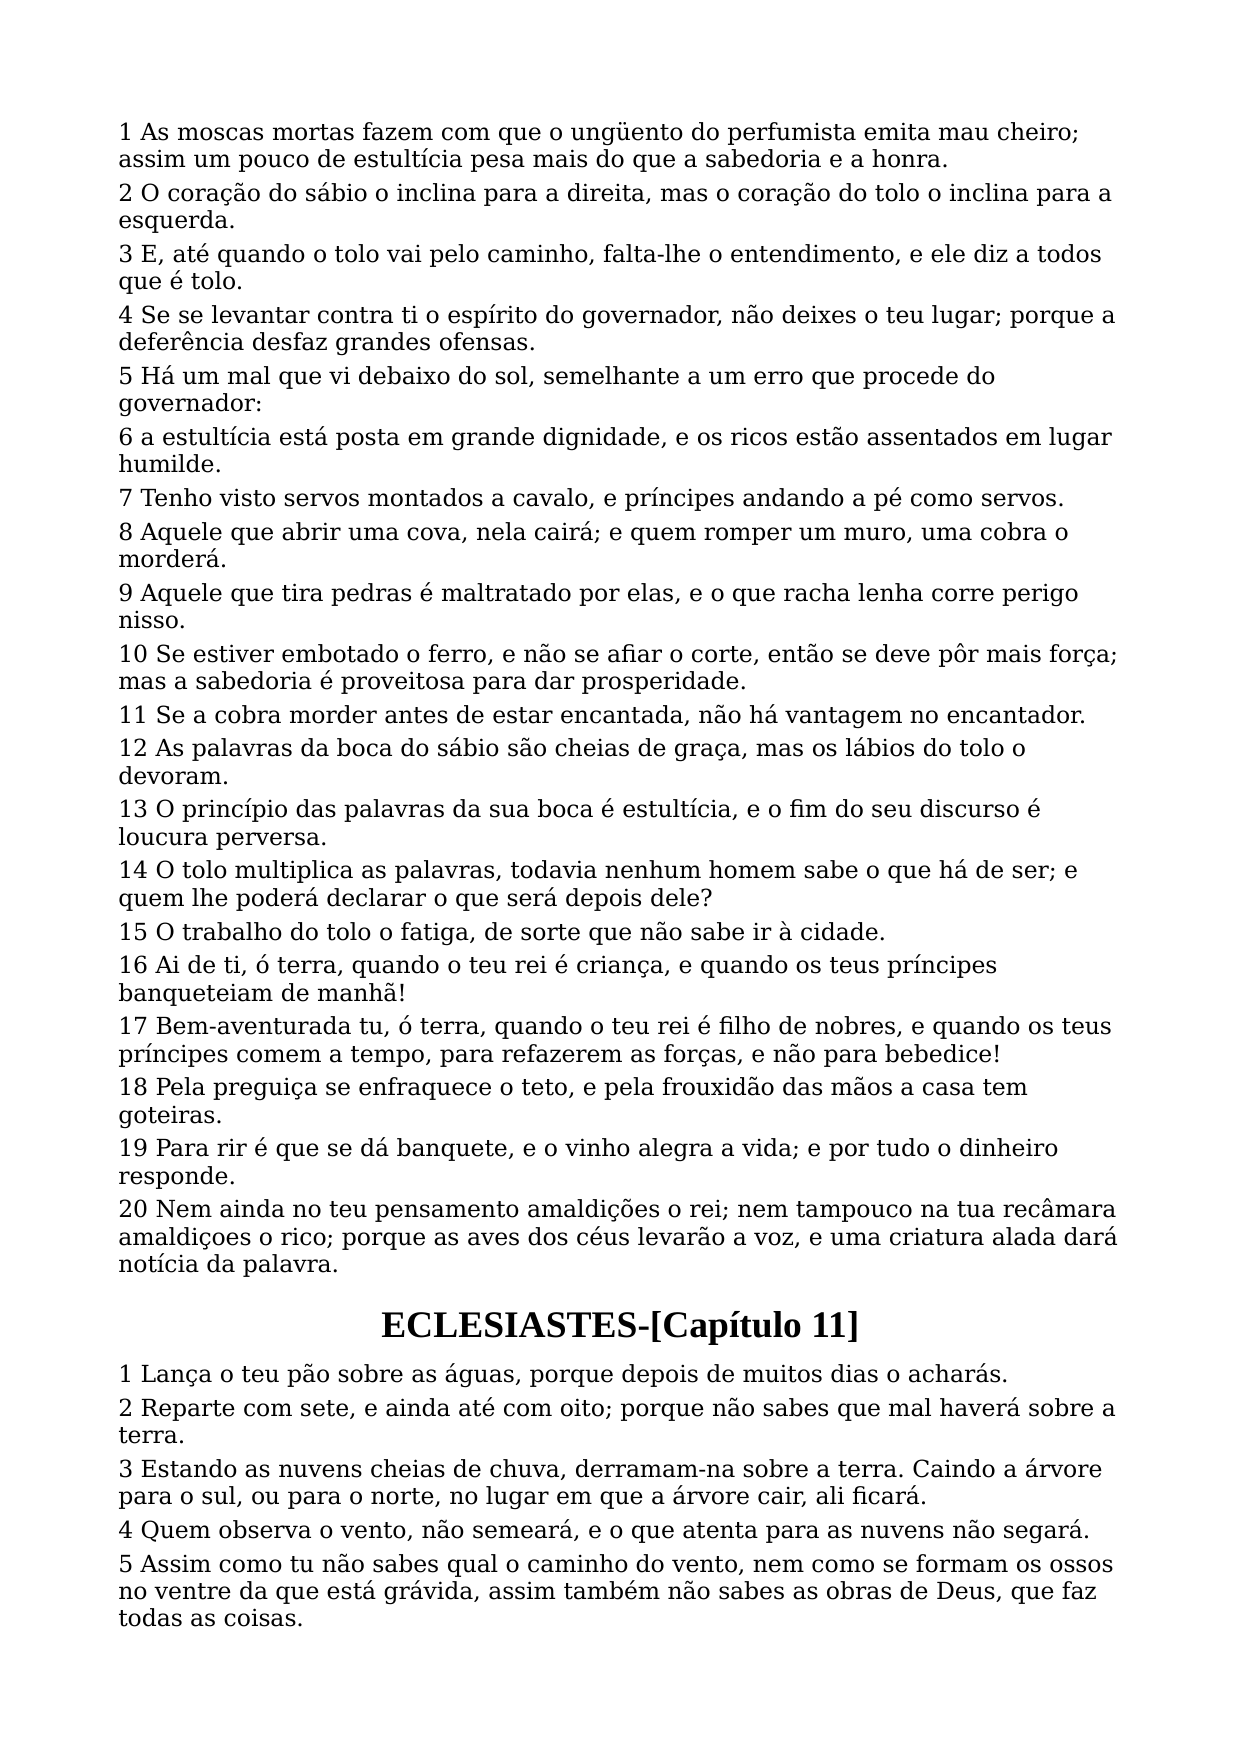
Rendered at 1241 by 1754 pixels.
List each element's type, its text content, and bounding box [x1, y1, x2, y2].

text 6 a estultícia está posta em grande dignidade, e os ricos estão assentados em lugar humilde. [118, 423, 1122, 478]
text 20 Nem ainda no teu pensamento amaldições o rei; nem tampouco na tua recâmara amaldiçoes o rico; porque as aves dos céus levarão a voz, e uma criatura alada dará notícia da palavra. [118, 1196, 1122, 1278]
text 7 Tenho visto servos montados a cavalo, e príncipes andando a pé como servos. [118, 484, 1122, 512]
text 9 Aquele que tira pedras é maltratado por elas, e o que racha lenha corre perigo nisso. [118, 579, 1122, 634]
text 18 Pela preguiça se enfraquece o teto, e pela frouxidão das mãos a casa tem goteiras. [118, 1074, 1122, 1128]
text 4 Se se levantar contra ti o espírito do governador, não deixes o teu lugar; porque a deferência desfaz grandes ofensas. [118, 301, 1122, 356]
text 8 Aquele que abrir uma cova, nela cairá; e quem romper um muro, uma cobra o morderá. [118, 518, 1122, 573]
text 15 O trabalho do tolo o fatiga, de sorte que não sabe ir à cidade. [118, 918, 1122, 945]
text 11 Se a cobra morder antes de estar encantada, não há vantagem no encantador. [118, 701, 1122, 728]
text 13 O princípio das palavras da sua boca é estultícia, e o fim do seu discurso é loucura perversa. [118, 796, 1122, 851]
text 3 E, até quando o tolo vai pelo caminho, falta-lhe o entendimento, e ele diz a todos que é tolo. [118, 240, 1122, 295]
text 17 Bem-aventurada tu, ó terra, quando o teu rei é filho de nobres, e quando os teus príncipes comem a tempo, para refazerem as forças, e não para bebedice! [118, 1013, 1122, 1067]
text 5 Assim como tu não sabes qual o caminho do vento, nem como se formam os ossos no ventre da que está grávida, assim também não sabes as obras de Deus, que faz todas as coisas. [118, 1550, 1122, 1632]
text 1 Lança o teu pão sobre as águas, porque depois de muitos dias o acharás. [118, 1361, 1122, 1388]
text 1 As moscas mortas fazem com que o ungüento do perfumista emita mau cheiro; assim um pouco de estultícia pesa mais do que a sabedoria e a honra. [118, 118, 1122, 173]
text 5 Há um mal que vi debaixo do sol, semelhante a um erro que procede do governador: [118, 362, 1122, 417]
text 3 Estando as nuvens cheias de chuva, derramam-na sobre a terra. Caindo a árvore para o sul, ou para o norte, no lugar em que a árvore cair, ali ficará. [118, 1456, 1122, 1510]
subtitle ECLESIASTES-[Capítulo 11] [118, 1302, 1122, 1345]
text 12 As palavras da boca do sábio são cheias de graça, mas os lábios do tolo o devoram. [118, 735, 1122, 789]
text 4 Quem observa o vento, não semeará, e o que atenta para as nuvens não segará. [118, 1517, 1122, 1544]
text 2 Reparte com sete, e ainda até com oito; porque não sabes que mal haverá sobre a terra. [118, 1394, 1122, 1449]
text 10 Se estiver embotado o ferro, e não se afiar o corte, então se deve pôr mais força; mas a sabedoria é proveitosa para dar prosperidade. [118, 640, 1122, 695]
text 16 Ai de ti, ó terra, quando o teu rei é criança, e quando os teus príncipes banqueteiam de manhã! [118, 952, 1122, 1006]
text 2 O coração do sábio o inclina para a direita, mas o coração do tolo o inclina para a esquerda. [118, 179, 1122, 234]
text 19 Para rir é que se dá banquete, e o vinho alegra a vida; e por tudo o dinheiro responde. [118, 1135, 1122, 1189]
text 14 O tolo multiplica as palavras, todavia nenhum homem sabe o que há de ser; e quem lhe poderá declarar o que será depois dele? [118, 857, 1122, 912]
